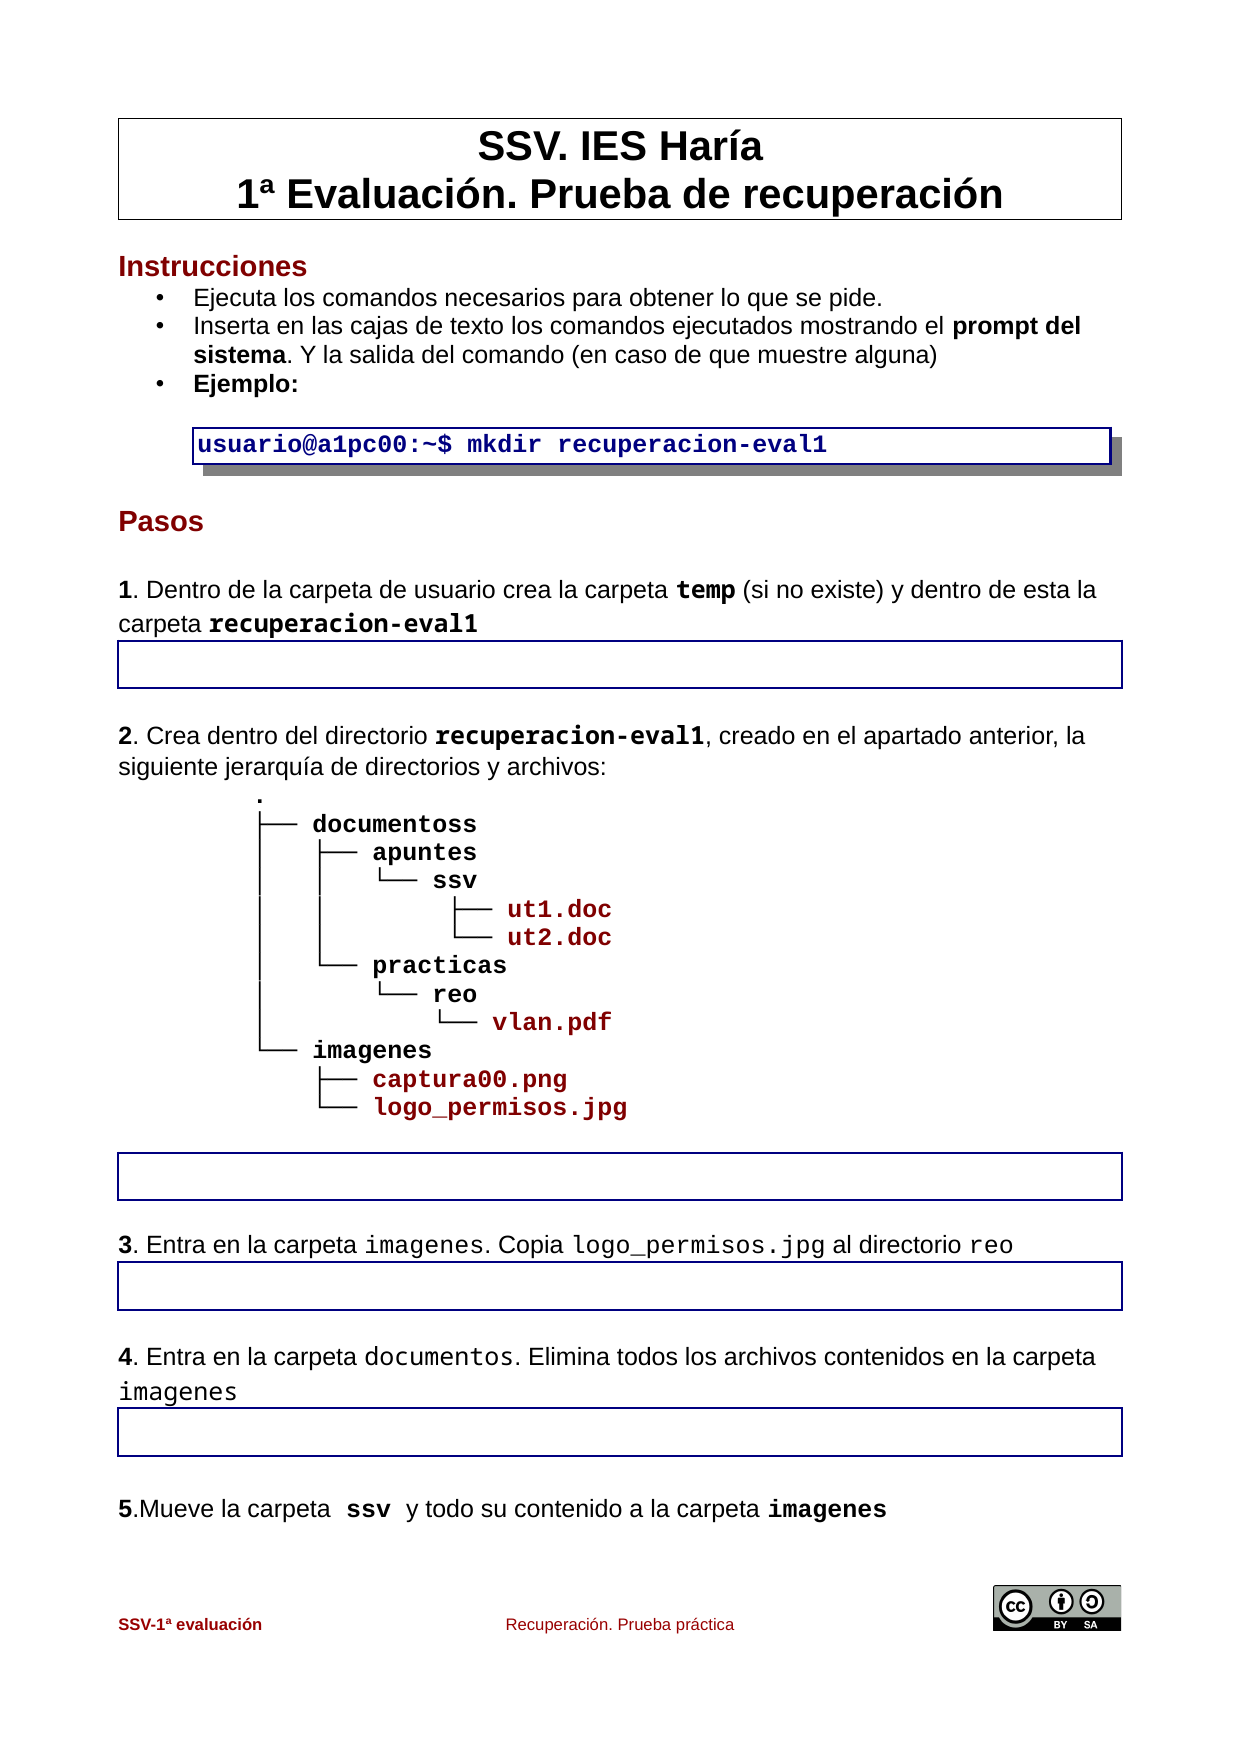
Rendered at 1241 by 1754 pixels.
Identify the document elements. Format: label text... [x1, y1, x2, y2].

list Inserta en las cajas de texto los comandos ejecutados mostrando el prompt del sistema. Y la salida del comando (en caso de que muestre alguna) [156, 311, 1122, 369]
text Instrucciones [118, 249, 1122, 282]
text │ └── practicas [260, 953, 1122, 981]
text ├── captura00.png [192, 1066, 319, 1094]
text │ │ ├── ut1.doc [455, 896, 1122, 924]
text │ │ └── ut2.doc [192, 924, 259, 953]
text 2. Crea dentro del directorio recuperacion-eval1, creado en el apartado anterior, la siguiente jerarquía de directorios y archivos: [118, 718, 1122, 783]
text │ │ ├── ut1.doc [260, 896, 319, 924]
text │ ├── apuntes [192, 839, 259, 868]
table_header [119, 642, 1121, 687]
text │ └── vlan.pdf [192, 1009, 259, 1038]
text │ └── vlan.pdf [260, 1009, 1122, 1038]
table_header [119, 1263, 1121, 1309]
text │ │ └── ssv [320, 868, 1122, 896]
text 1ª Evaluación. Prueba de recuperación [119, 166, 1121, 219]
text │ ├── apuntes [320, 839, 1122, 868]
text │ │ └── ut2.doc [260, 924, 319, 953]
text │ └── practicas [192, 953, 259, 981]
text . [192, 783, 1122, 811]
text 4. Entra en la carpeta documentos. Elimina todos los archivos contenidos en la carpeta imagenes [118, 1339, 1122, 1407]
text └── imagenes [192, 1038, 1122, 1066]
text │ └── reo [260, 981, 1122, 1009]
text └── logo_permisos.jpg [192, 1094, 1122, 1123]
text │ ├── apuntes [260, 839, 319, 868]
text │ │ ├── ut1.doc [320, 896, 454, 924]
text │ │ ├── ut1.doc [192, 896, 259, 924]
text usuario@a1pc00:~$ mkdir recuperacion-eval1 [194, 429, 1109, 463]
text ├── captura00.png [320, 1066, 1122, 1094]
text 5.Mueve la carpeta ssv y todo su contenido a la carpeta imagenes [118, 1491, 1122, 1525]
list Ejecuta los comandos necesarios para obtener lo que se pide. [156, 282, 1122, 311]
text │ │ └── ssv [260, 868, 319, 896]
picture [993, 1585, 1122, 1631]
text │ │ └── ut2.doc [320, 924, 1122, 953]
text 1. Dentro de la carpeta de usuario crea la carpeta temp (si no existe) y dentro de esta la carpeta recuperacion-eval1 [118, 571, 1122, 639]
text │ └── reo [192, 981, 259, 1009]
list Ejemplo: [156, 369, 1122, 398]
text ├── documentoss [192, 811, 259, 839]
text SSV. IES Haría [119, 119, 1121, 166]
text ├── documentoss [260, 811, 1122, 839]
text │ │ └── ssv [192, 868, 259, 896]
text 3. Entra en la carpeta imagenes. Copia logo_permisos.jpg al directorio reo [118, 1230, 1122, 1261]
text Pasos [118, 504, 1122, 538]
table_header [119, 1409, 1121, 1455]
table_header [119, 1154, 1121, 1199]
